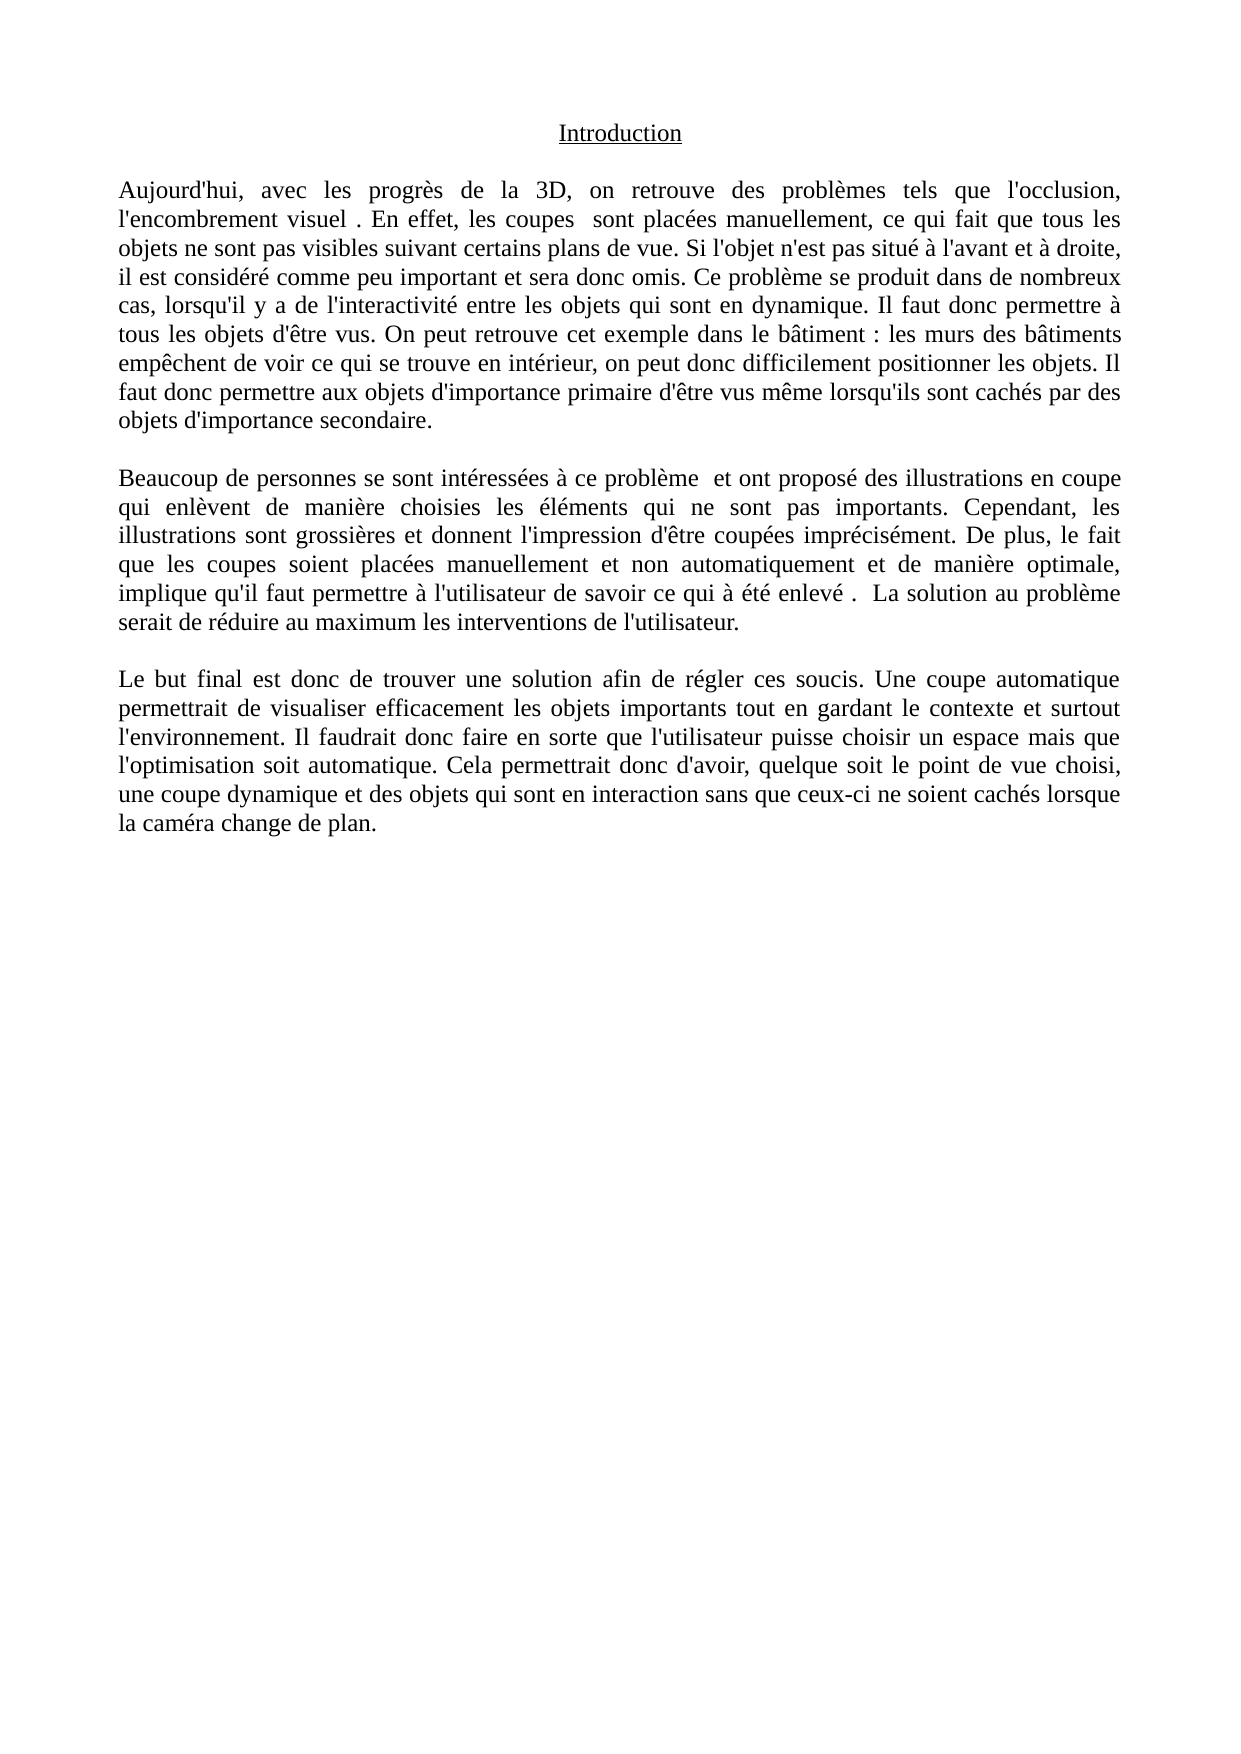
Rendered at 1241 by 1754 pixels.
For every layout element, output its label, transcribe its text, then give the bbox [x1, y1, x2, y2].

text Introduction [118, 118, 1122, 147]
text Beaucoup de personnes se sont intéressées à ce problème et ont proposé des illustrations en coupe qui enlèvent de manière choisies les éléments qui ne sont pas importants. Cependant, les illustrations sont grossières et donnent l'impression d'être coupées imprécisément. De plus, le fait que les coupes soient placées manuellement et non automatiquement et de manière optimale, implique qu'il faut permettre à l'utilisateur de savoir ce qui à été enlevé . La solution au problème serait de réduire au maximum les interventions de l'utilisateur. [118, 463, 1122, 636]
text Aujourd'hui, avec les progrès de la 3D, on retrouve des problèmes tels que l'occlusion, l'encombrement visuel . En effet, les coupes sont placées manuellement, ce qui fait que tous les objets ne sont pas visibles suivant certains plans de vue. Si l'objet n'est pas situé à l'avant et à droite, il est considéré comme peu important et sera donc omis. Ce problème se produit dans de nombreux cas, lorsqu'il y a de l'interactivité entre les objets qui sont en dynamique. Il faut donc permettre à tous les objets d'être vus. On peut retrouve cet exemple dans le bâtiment : les murs des bâtiments empêchent de voir ce qui se trouve en intérieur, on peut donc difficilement positionner les objets. Il faut donc permettre aux objets d'importance primaire d'être vus même lorsqu'ils sont cachés par des objets d'importance secondaire. [118, 176, 1122, 434]
text Le but final est donc de trouver une solution afin de régler ces soucis. Une coupe automatique permettrait de visualiser efficacement les objets importants tout en gardant le contexte et surtout l'environnement. Il faudrait donc faire en sorte que l'utilisateur puisse choisir un espace mais que l'optimisation soit automatique. Cela permettrait donc d'avoir, quelque soit le point de vue choisi, une coupe dynamique et des objets qui sont en interaction sans que ceux-ci ne soient cachés lorsque la caméra change de plan. [118, 664, 1122, 837]
